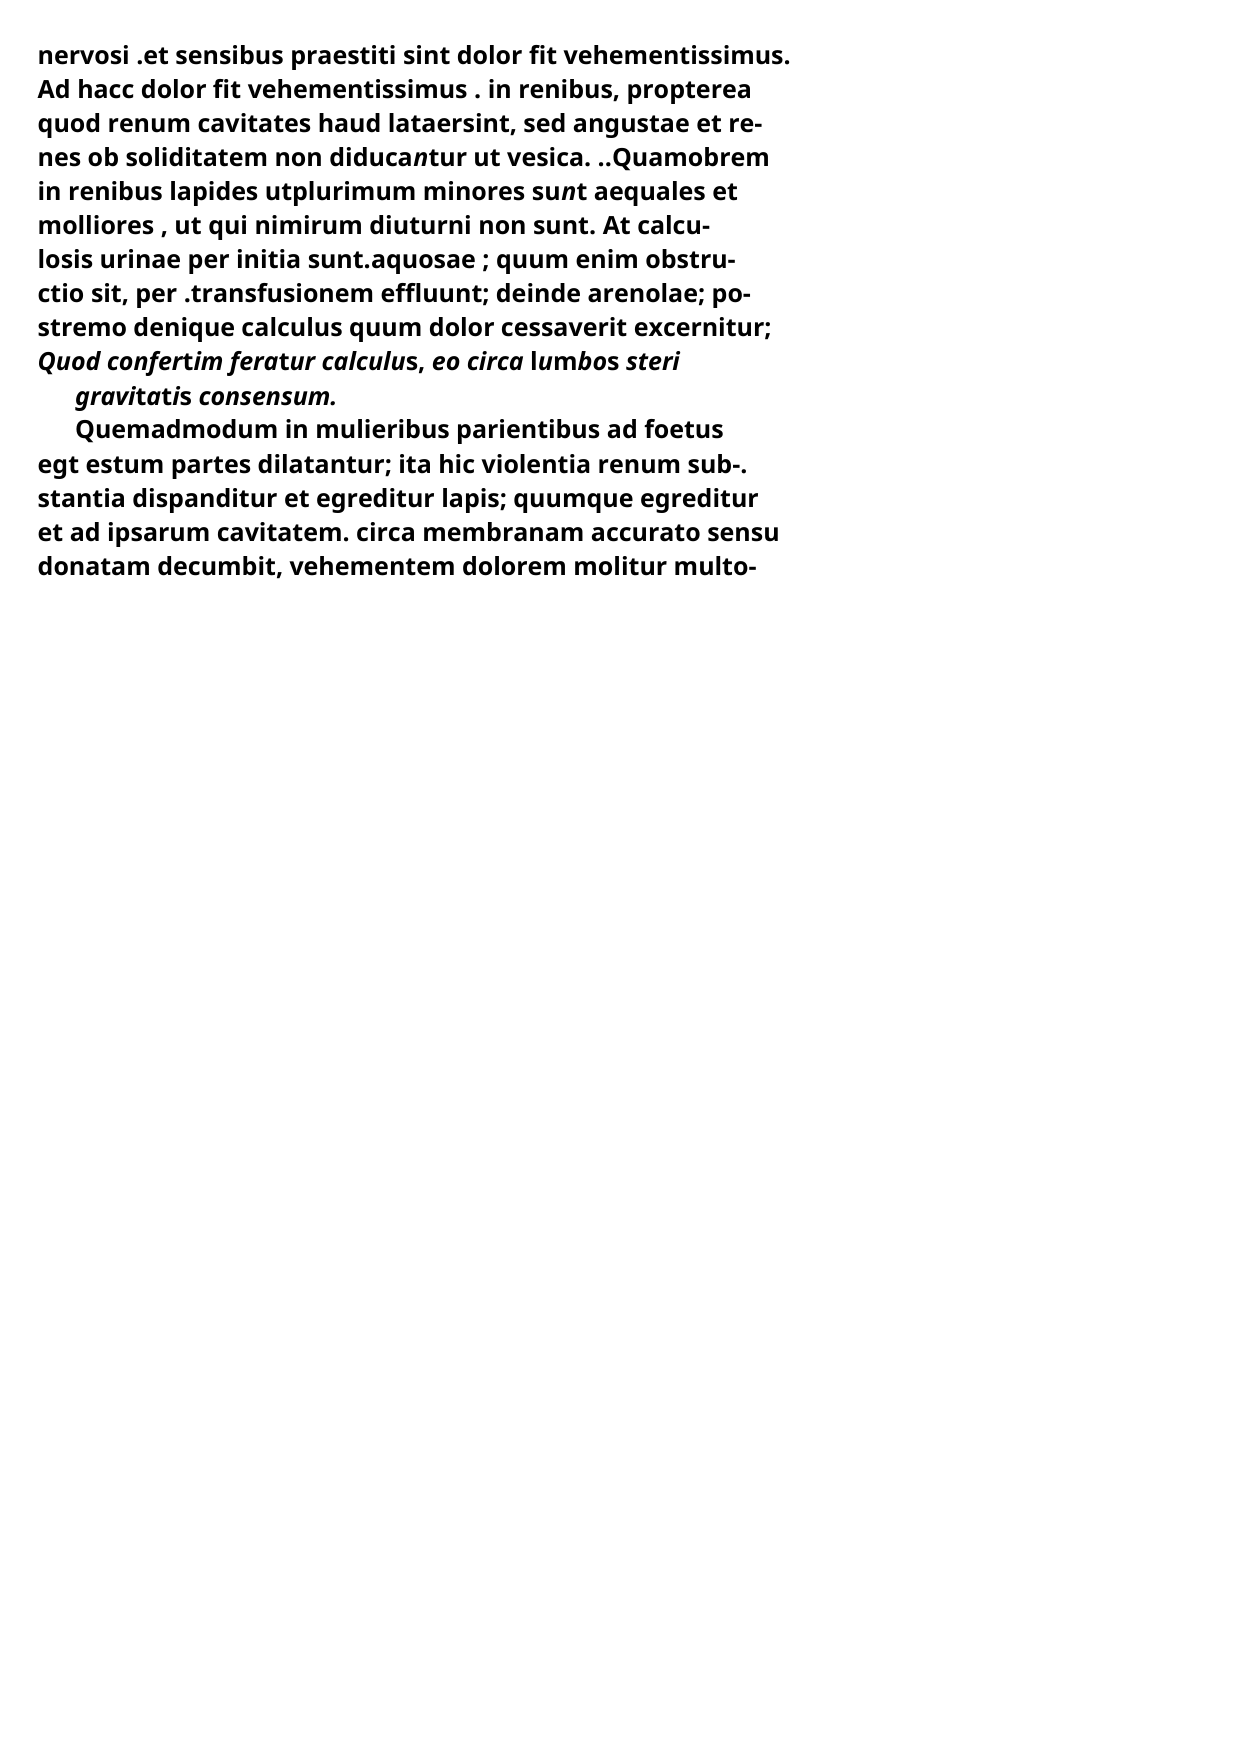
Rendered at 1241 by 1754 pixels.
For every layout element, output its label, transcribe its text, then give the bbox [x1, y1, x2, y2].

text Quemadmodum in mulieribus parientibus ad foetus egt estum partes dilatantur; ita hic violentia renum sub-. stantia dispanditur et egreditur lapis; quumque egreditur et ad ipsarum cavitatem. circa membranam accurato sensu donatam decumbit, vehementem dolorem molitur multo- [37, 412, 1203, 582]
text Quod confertim feratur calculus, eo circa lumbos steri gravitatis consensum. [37, 344, 1203, 412]
text nervosi .et sensibus praestiti sint dolor fit vehementissimus. Ad hacc dolor fit vehementissimus . in renibus, propterea quod renum cavitates haud lataersint, sed angustae et re- nes ob soliditatem non diducantur ut vesica. ..Quamobrem in renibus lapides utplurimum minores sunt aequales et molliores , ut qui nimirum diuturni non sunt. At calcu- losis urinae per initia sunt.aquosae ; quum enim obstru- ctio sit, per .transfusionem effluunt; deinde arenolae; po- stremo denique calculus quum dolor cessaverit excernitur; [37, 37, 1203, 344]
